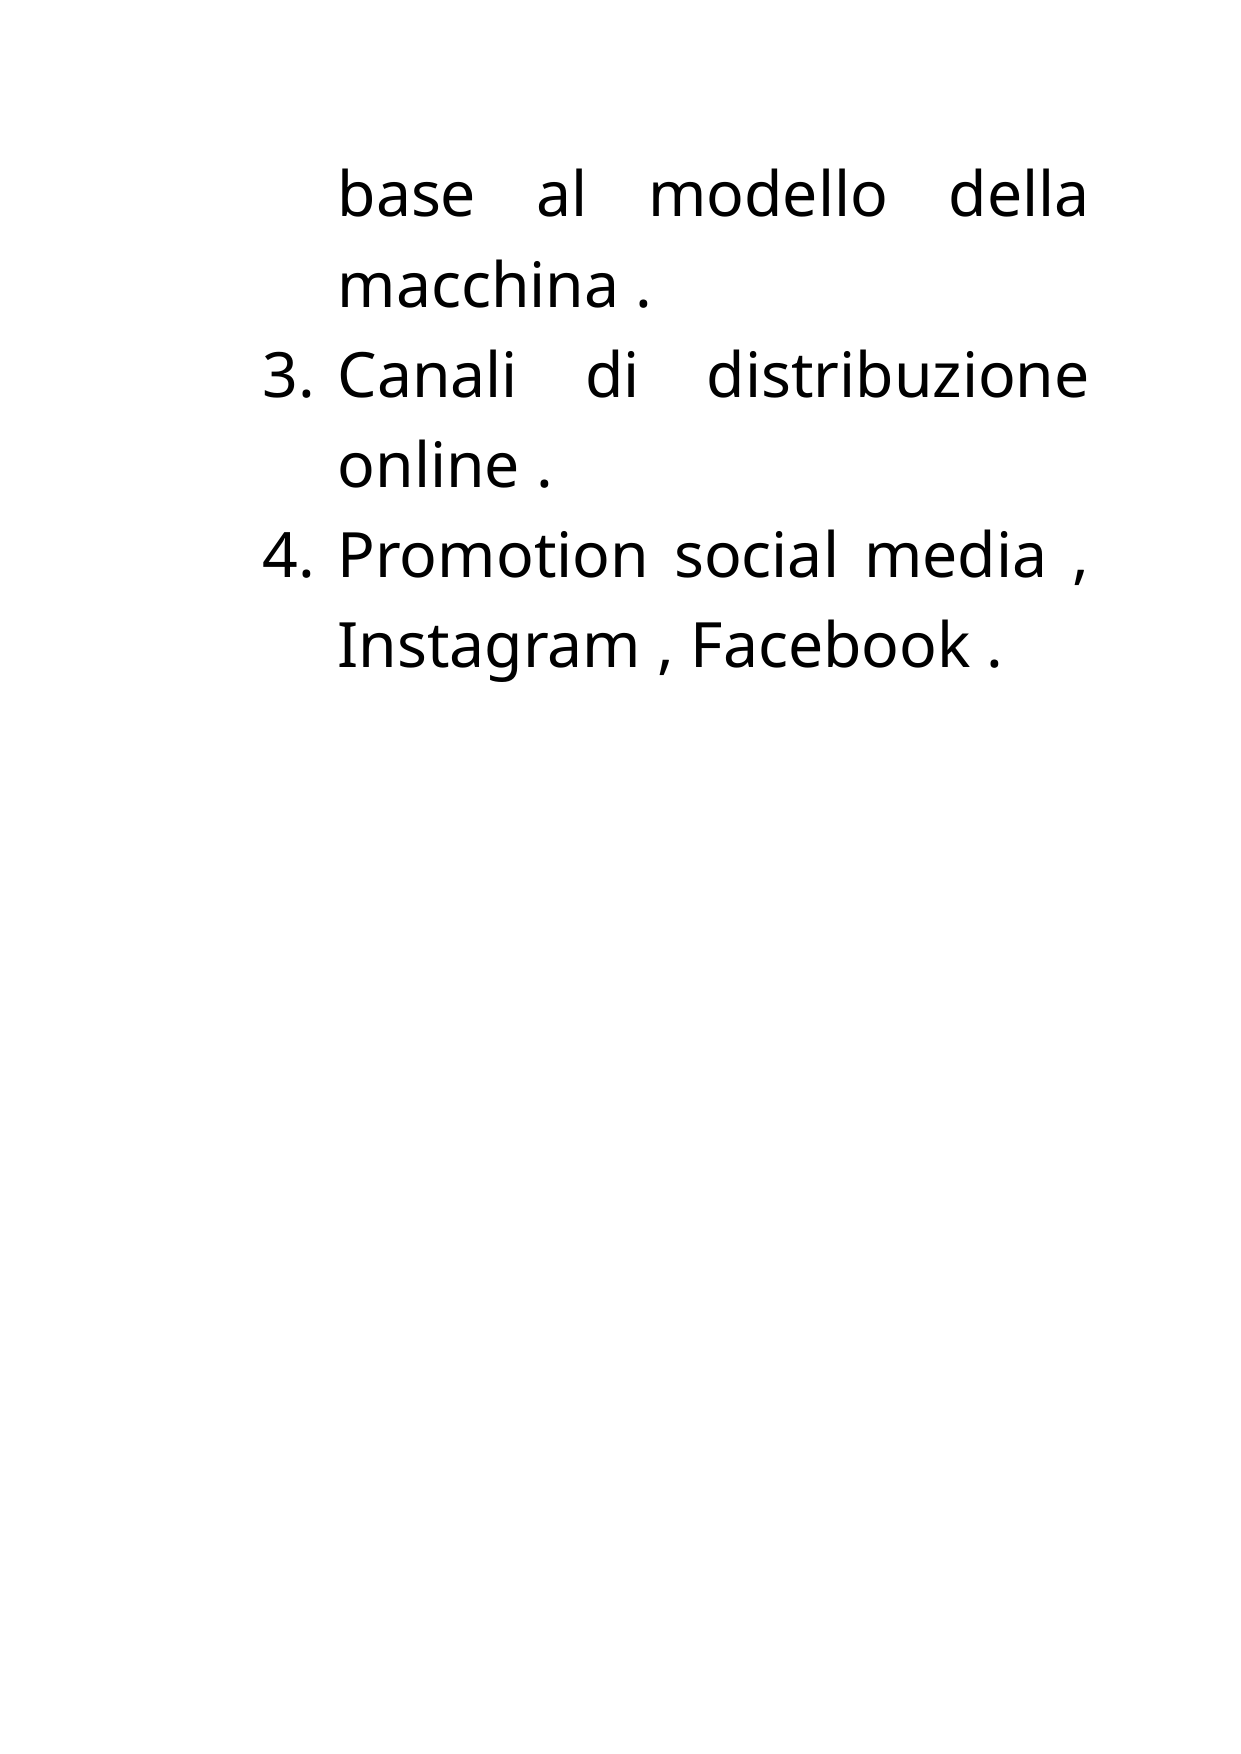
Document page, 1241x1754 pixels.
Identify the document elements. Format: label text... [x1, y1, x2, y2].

list Promotion social media , Instagram , Facebook . [262, 511, 1090, 686]
list Canali di distribuzione online . [262, 330, 1090, 506]
list base al modello della macchina . [262, 150, 1090, 325]
